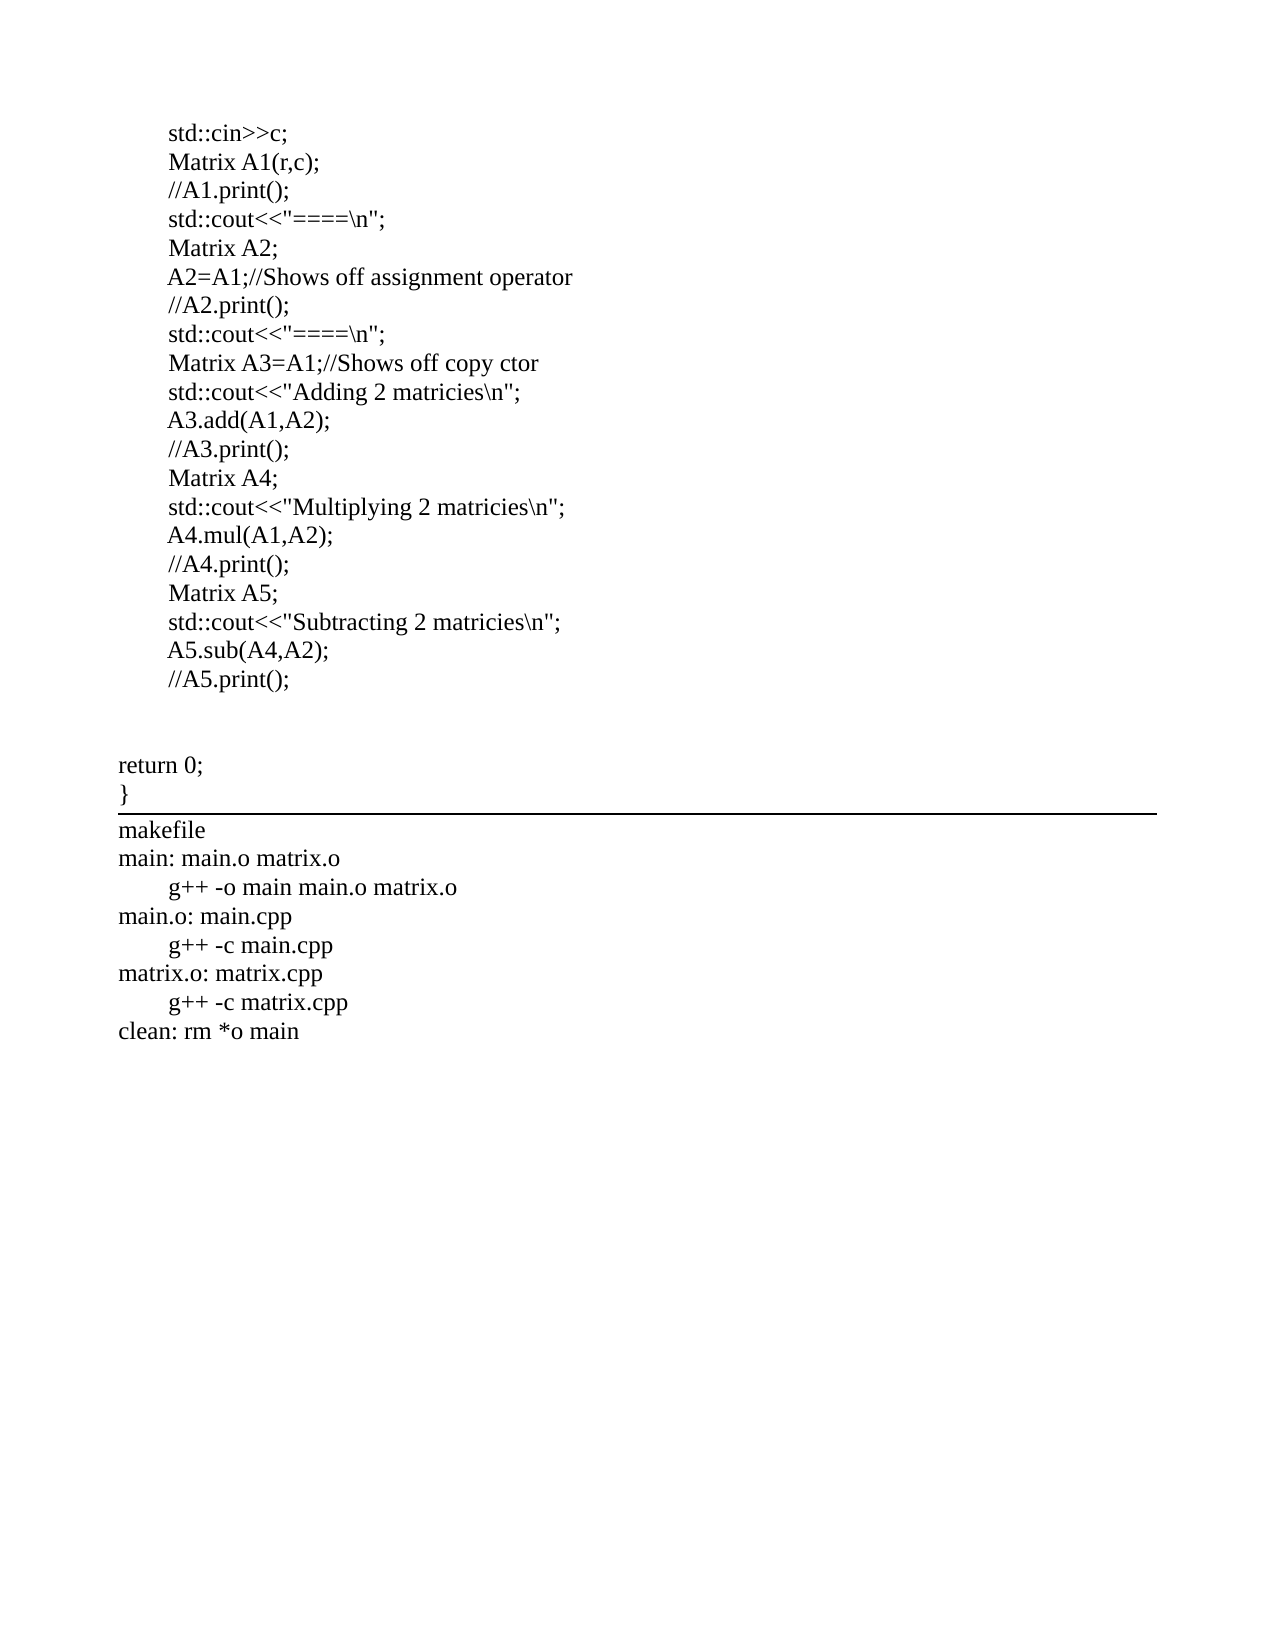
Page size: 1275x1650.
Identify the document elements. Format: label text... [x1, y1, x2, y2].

text return 0; [118, 751, 1157, 779]
text //A1.print(); [118, 176, 1157, 204]
text std::cout<<"====\n"; [118, 204, 1157, 233]
text main.o: main.cpp [118, 901, 1157, 930]
text Matrix A4; [118, 463, 1157, 492]
text A2=A1;//Shows off assignment operator [118, 262, 1157, 291]
text A3.add(A1,A2); [118, 406, 1157, 434]
text std::cout<<"====\n"; [118, 319, 1157, 348]
text A4.mul(A1,A2); [118, 521, 1157, 549]
text Matrix A3=A1;//Shows off copy ctor [118, 348, 1157, 377]
text g++ -c main.cpp [118, 930, 1157, 958]
text makefile [118, 815, 1157, 843]
text g++ -o main main.o matrix.o [118, 872, 1157, 901]
text } [118, 779, 1157, 813]
text std::cout<<"Multiplying 2 matricies\n"; [118, 492, 1157, 521]
text Matrix A5; [118, 578, 1157, 607]
text clean: rm *o main [118, 1016, 1157, 1045]
text matrix.o: matrix.cpp [118, 958, 1157, 987]
text //A5.print(); [118, 664, 1157, 693]
text //A4.print(); [118, 549, 1157, 578]
text A5.sub(A4,A2); [118, 636, 1157, 664]
text std::cout<<"Adding 2 matricies\n"; [118, 377, 1157, 406]
text std::cin>>c; [118, 118, 1157, 147]
text //A2.print(); [118, 291, 1157, 319]
text //A3.print(); [118, 434, 1157, 463]
text g++ -c matrix.cpp [118, 987, 1157, 1016]
text Matrix A2; [118, 233, 1157, 262]
text std::cout<<"Subtracting 2 matricies\n"; [118, 607, 1157, 636]
text Matrix A1(r,c); [118, 147, 1157, 176]
text main: main.o matrix.o [118, 843, 1157, 872]
